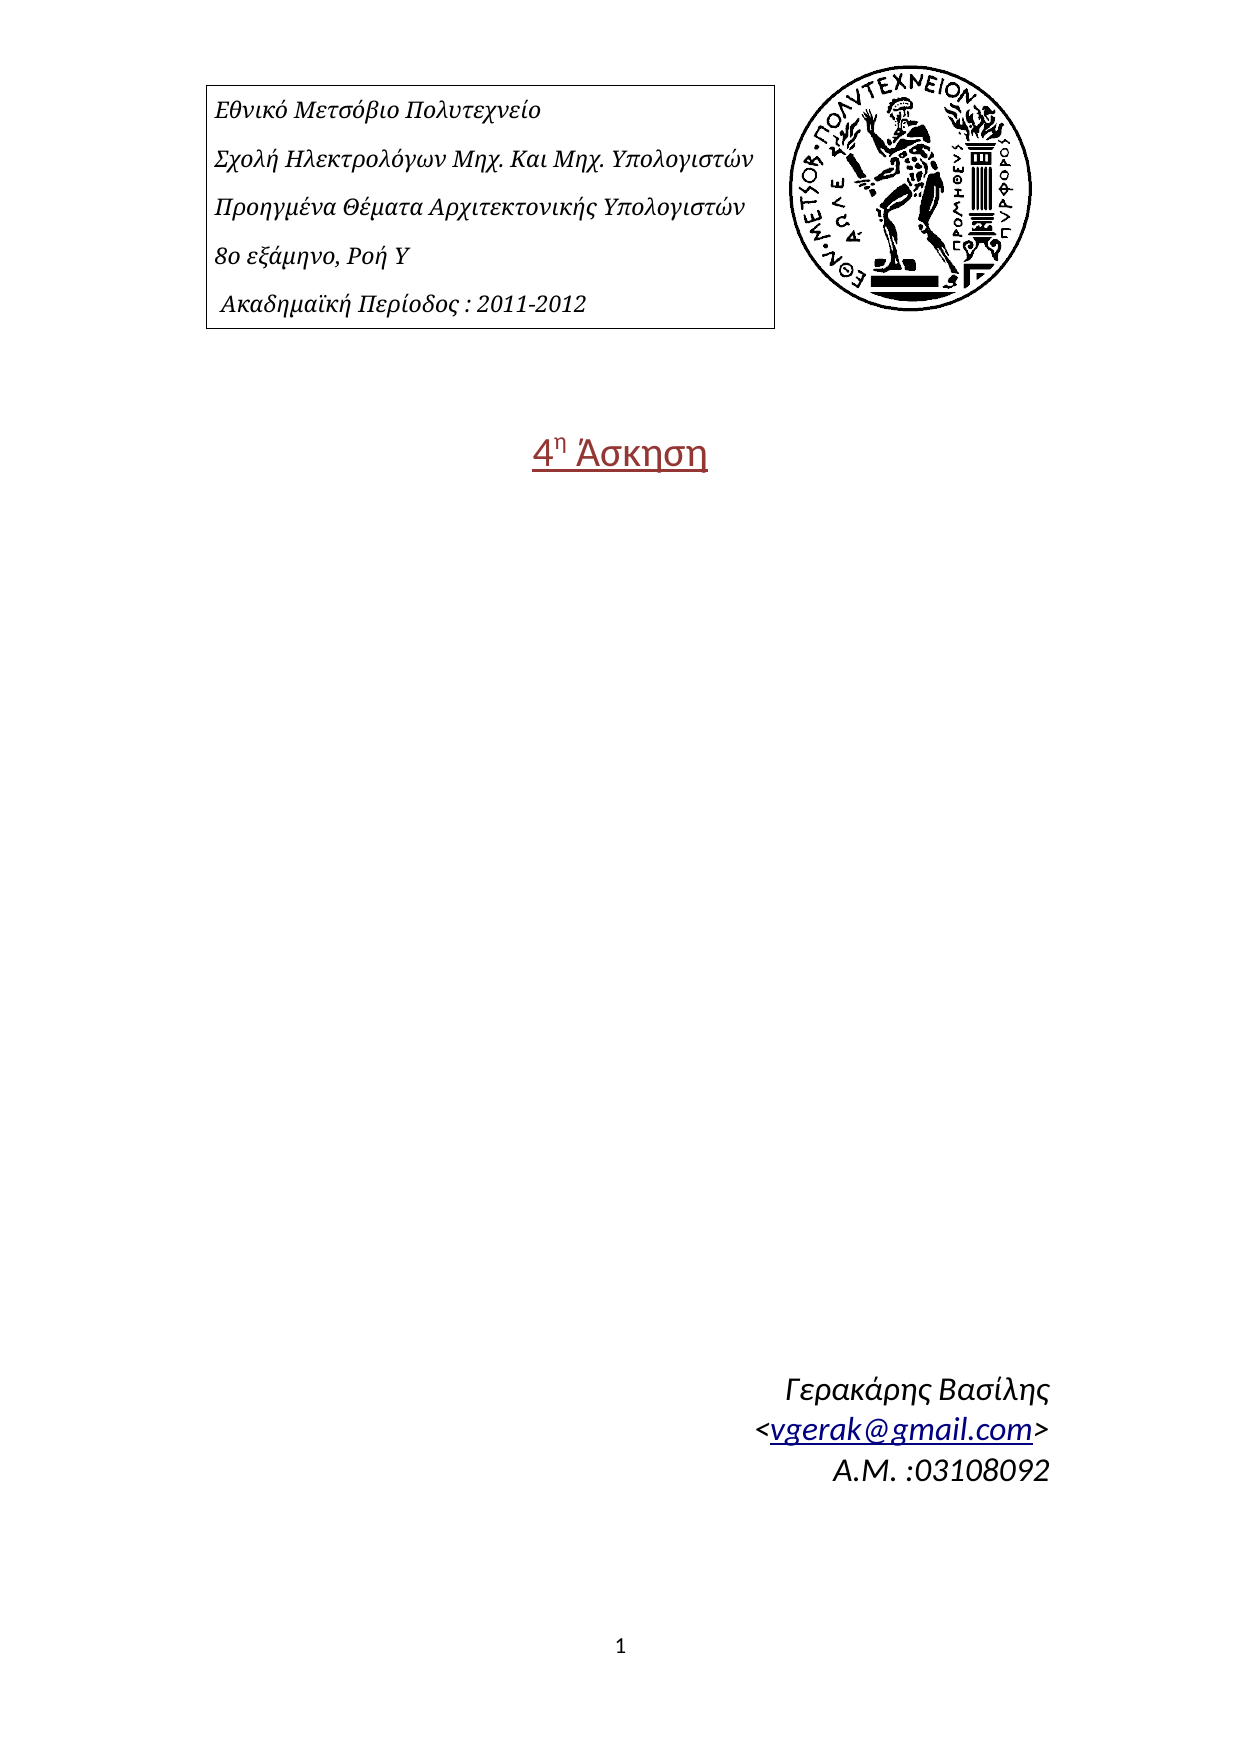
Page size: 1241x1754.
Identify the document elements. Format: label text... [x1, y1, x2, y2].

text Α.Μ. :03108092 [187, 1449, 1053, 1490]
text Ακαδημαϊκή Περίοδος : 2011-2012 [214, 288, 766, 319]
text 4η Άσκηση [187, 426, 1053, 477]
text 8ο εξάμηνο, Ροή Y [214, 240, 766, 271]
text Προηγμένα Θέματα Αρχιτεκτονικής Υπολογιστών [214, 191, 766, 222]
text Εθνικό Μετσόβιο Πολυτεχνείο [214, 94, 766, 126]
text <vgerak@gmail.com> [187, 1408, 1053, 1449]
picture [786, 63, 1037, 314]
text Σχολή Ηλεκτρολόγων Μηχ. Και Μηχ. Υπολογιστών [214, 143, 766, 174]
text Γερακάρης Βασίλης [187, 1368, 1053, 1408]
